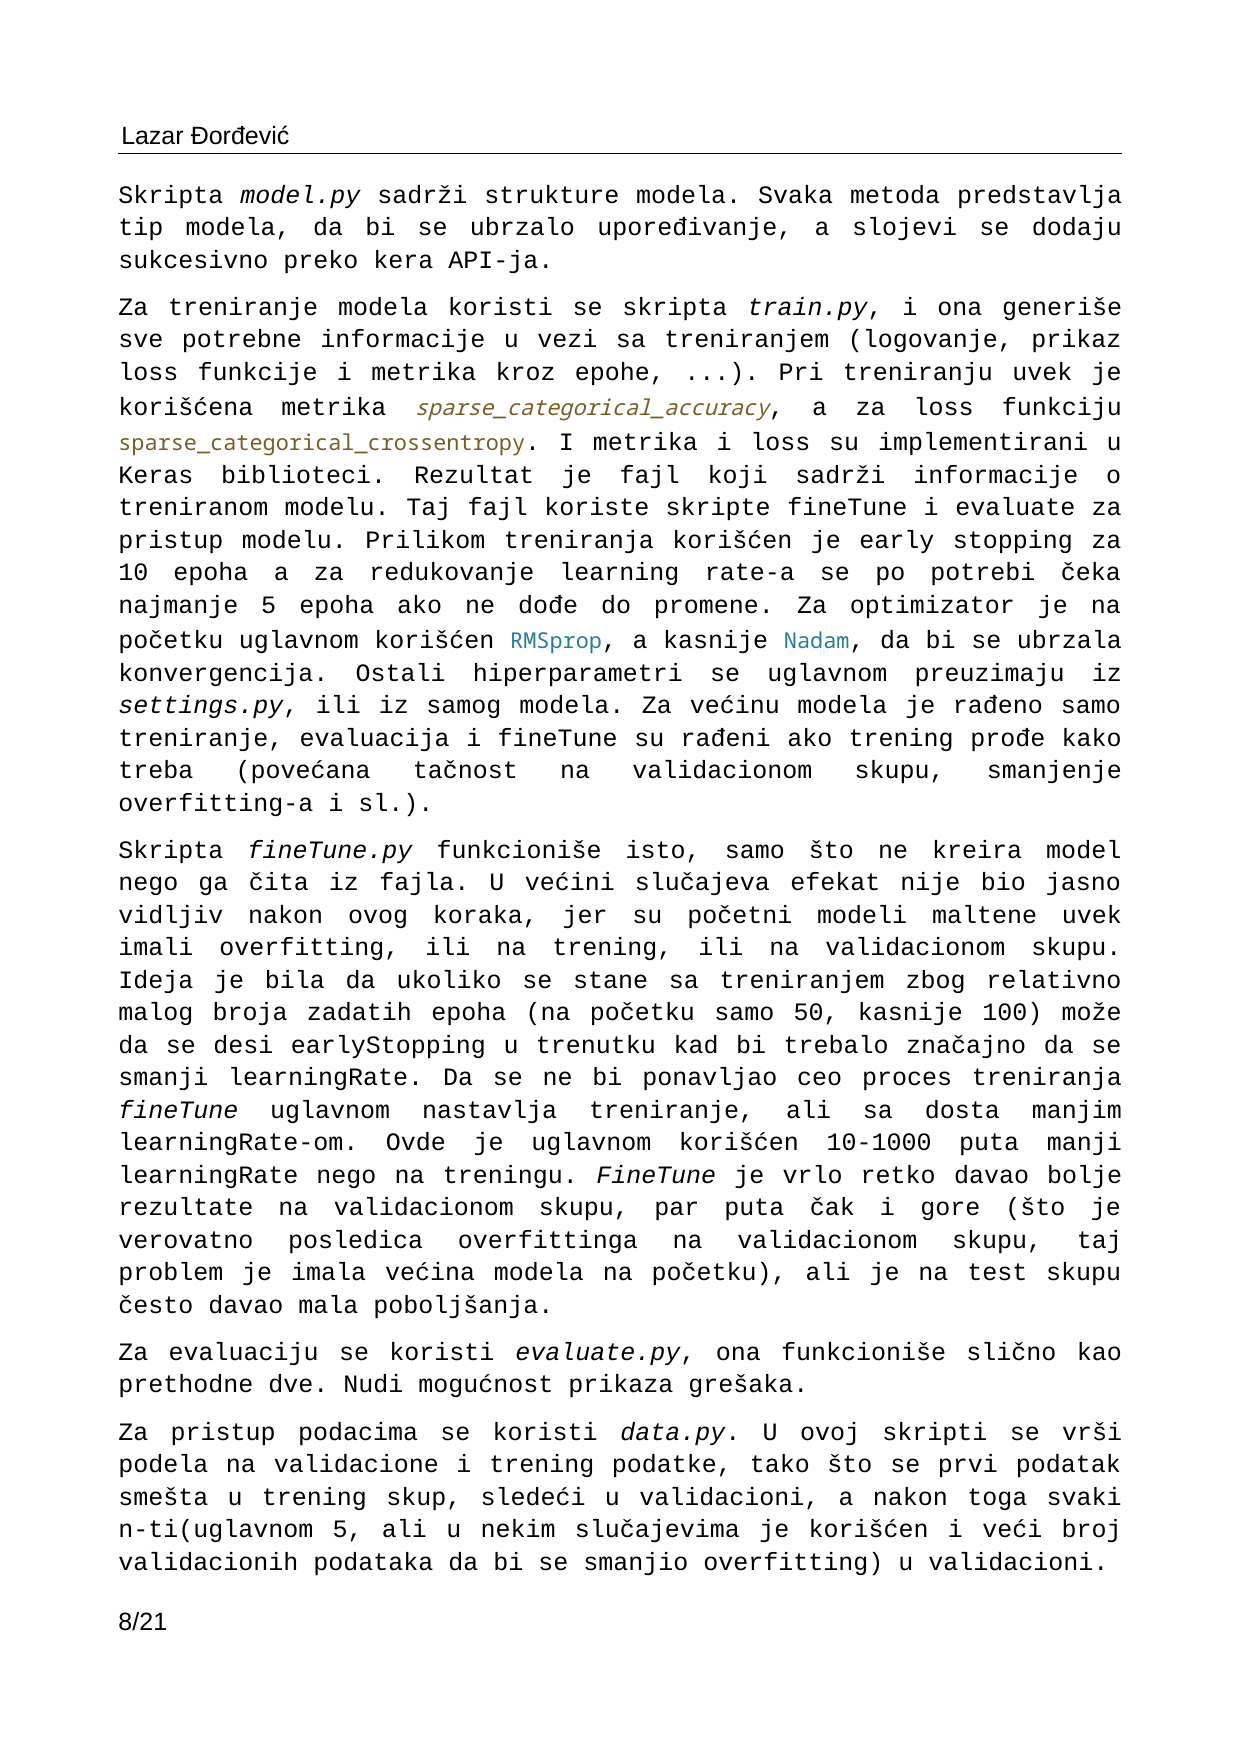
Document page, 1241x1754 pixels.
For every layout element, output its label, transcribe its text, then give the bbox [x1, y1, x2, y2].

text Skripta fineTune.py funkcioniše isto, samo što ne kreira model nego ga čita iz fajla. U većini slučajeva efekat nije bio jasno vidljiv nakon ovog koraka, jer su početni modeli maltene uvek imali overfitting, ili na trening, ili na validacionom skupu. Ideja je bila da ukoliko se stane sa treniranjem zbog relativno malog broja zadatih epoha (na početku samo 50, kasnije 100) može da se desi earlyStopping u trenutku kad bi trebalo značajno da se smanji learningRate. Da se ne bi ponavljao ceo proces treniranja fineTune uglavnom nastavlja treniranje, ali sa dosta manjim learningRate-om. Ovde je uglavnom korišćen 10-1000 puta manji learningRate nego na treningu. FineTune je vrlo retko davao bolje rezultate na validacionom skupu, par puta čak i gore (što je verovatno posledica overfittinga na validacionom skupu, taj problem je imala većina modela na početku), ali je na test skupu često davao mala poboljšanja. [118, 837, 1122, 1321]
text Za pristup podacima se koristi data.py. U ovoj skripti se vrši podela na validacione i trening podatke, tako što se prvi podatak smešta u trening skup, sledeći u validacioni, a nakon toga svaki n-ti(uglavnom 5, ali u nekim slučajevima je korišćen i veći broj validacionih podataka da bi se smanjio overfitting) u validacioni. [118, 1419, 1122, 1577]
text Skripta model.py sadrži strukture modela. Svaka metoda predstavlja tip modela, da bi se ubrzalo upoređivanje, a slojevi se dodaju sukcesivno preko kera API-ja. [118, 182, 1122, 276]
text Za treniranje modela koristi se skripta train.py, i ona generiše sve potrebne informacije u vezi sa treniranjem (logovanje, prikaz loss funkcije i metrika kroz epohe, ...). Pri treniranju uvek je korišćena metrika sparse_categorical_accuracy, a za loss funkciju sparse_categorical_crossentropy. I metrika i loss su implementirani u Keras biblioteci. Rezultat je fajl koji sadrži informacije o treniranom modelu. Taj fajl koriste skripte fineTune i evaluate za pristup modelu. Prilikom treniranja korišćen je early stopping za 10 epoha a za redukovanje learning rate-a se po potrebi čeka najmanje 5 epoha ako ne dođe do promene. Za optimizator je na početku uglavnom korišćen RMSprop, a kasnije Nadam, da bi se ubrzala konvergencija. Ostali hiperparametri se uglavnom preuzimaju iz settings.py, ili iz samog modela. Za većinu modela je rađeno samo treniranje, evaluacija i fineTune su rađeni ako trening prođe kako treba (povećana tačnost na validacionom skupu, smanjenje overfitting-a i sl.). [118, 294, 1122, 819]
text Za evaluaciju se koristi evaluate.py, ona funkcioniše slično kao prethodne dve. Nudi mogućnost prikaza grešaka. [118, 1339, 1122, 1400]
